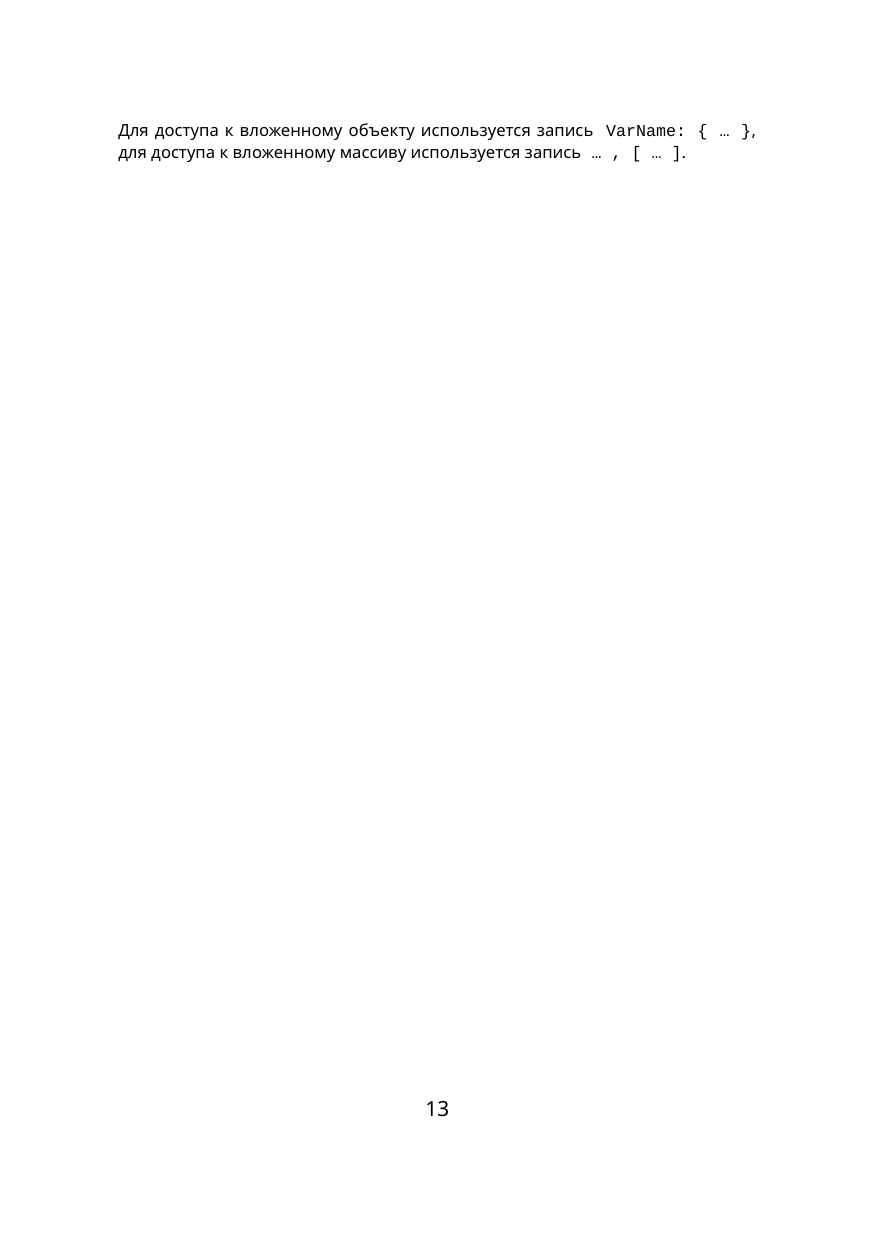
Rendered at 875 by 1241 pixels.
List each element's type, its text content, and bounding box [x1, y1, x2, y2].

text Для доступа к вложенному объекту используется запись VarName: { … }, для доступа к вложенному массиву используется запись … , [ … ]. [118, 118, 756, 164]
